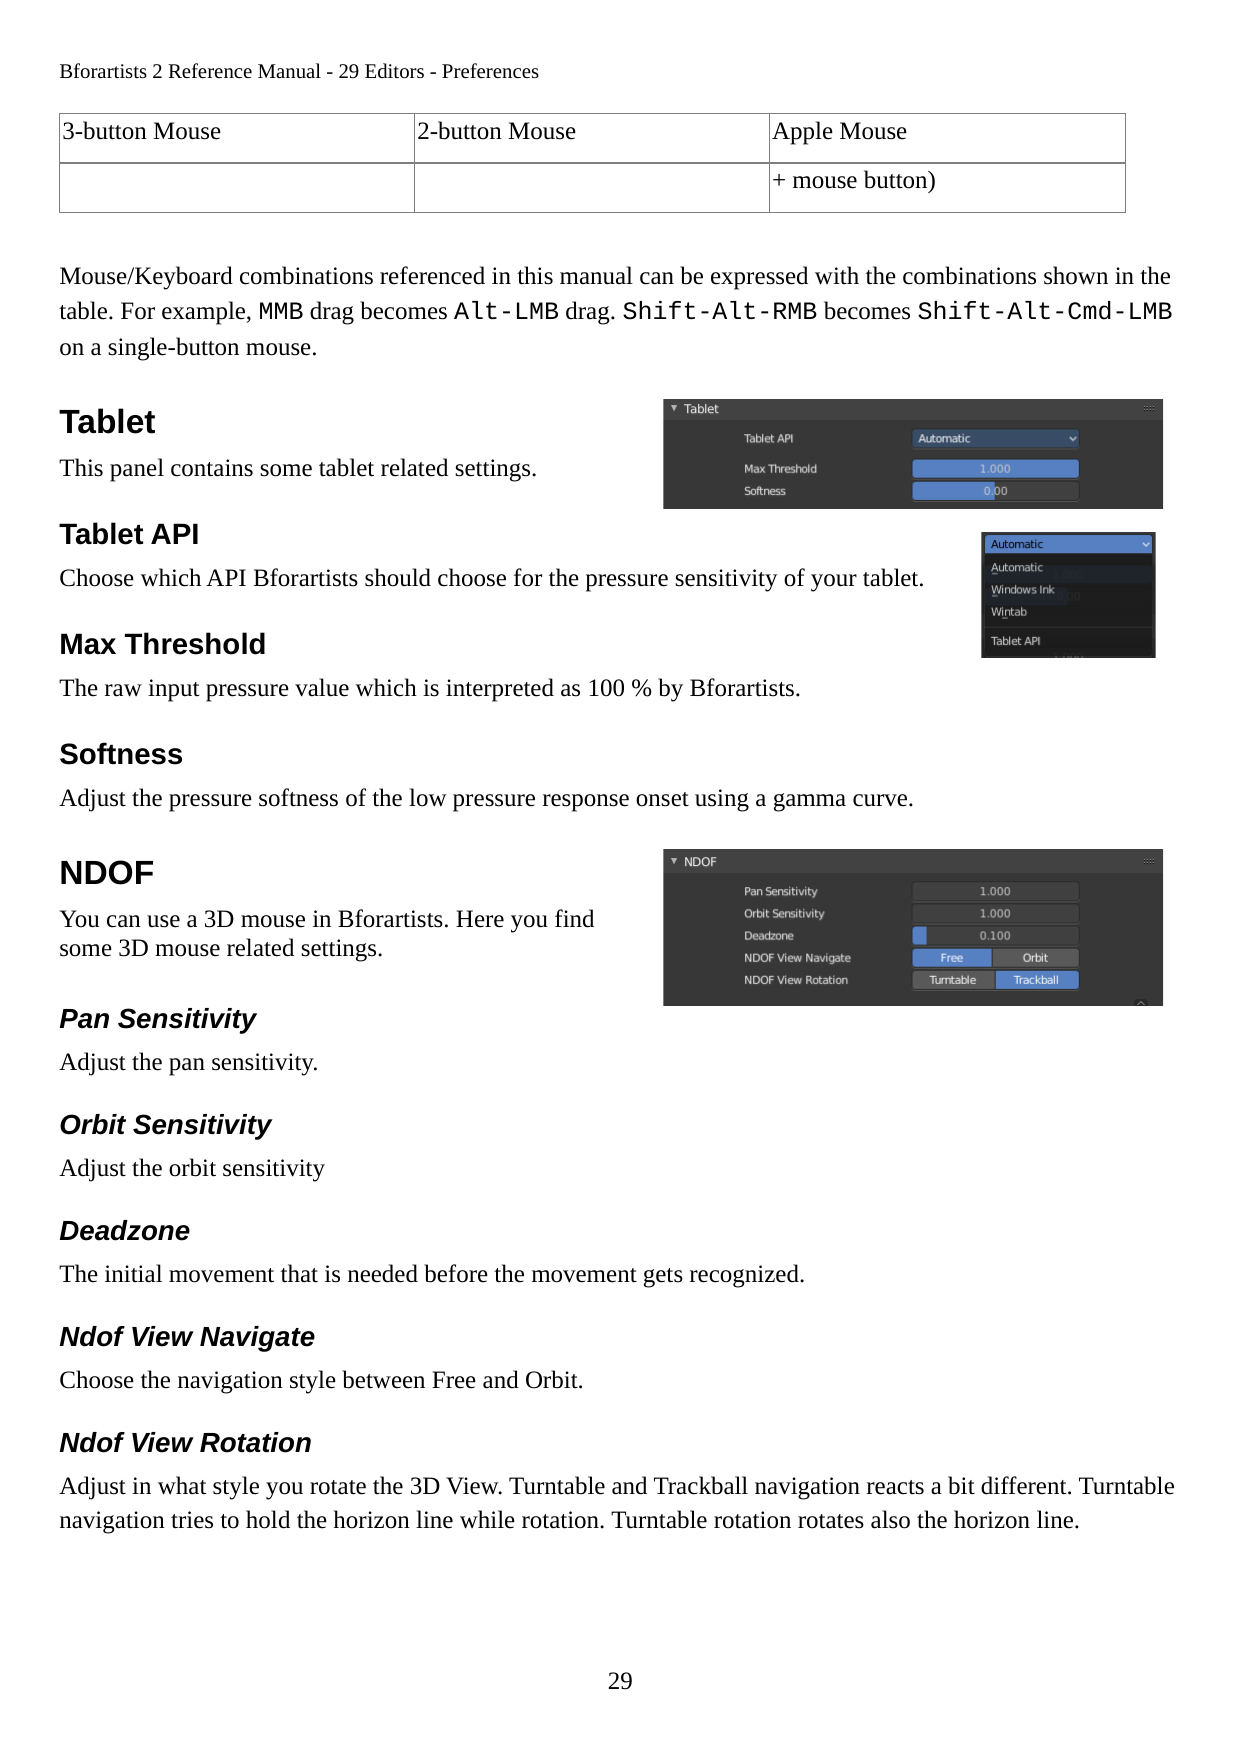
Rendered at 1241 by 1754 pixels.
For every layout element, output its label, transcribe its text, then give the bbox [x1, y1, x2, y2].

subtitle Ndof View Navigate [59, 1321, 1181, 1352]
table_cell [415, 164, 769, 212]
text Mouse/Keyboard combinations referenced in this manual can be expressed with the combinations shown in the table. For example, MMB drag becomes Alt-LMB drag. Shift-Alt-RMB becomes Shift-Alt-Cmd-LMB on a single-button mouse. [59, 261, 1181, 361]
table_header 3-button Mouse [60, 114, 414, 162]
subtitle [1164, 402, 1181, 441]
text You can use a 3D mouse in Bforartists. Here you find some 3D mouse related settings. [59, 904, 663, 962]
text The initial movement that is needed before the movement gets recognized. [59, 1259, 1181, 1288]
text Choose the navigation style between Free and Orbit. [59, 1365, 1181, 1394]
table_header 2-button Mouse [415, 114, 769, 162]
text This panel contains some tablet related settings. [59, 453, 663, 482]
text Adjust the pressure softness of the low pressure response onset using a gamma curve. [59, 783, 1181, 812]
subtitle Tablet API [59, 517, 1181, 551]
subtitle Ndof View Rotation [59, 1427, 1181, 1458]
picture [663, 399, 1164, 509]
picture [663, 849, 1164, 1006]
text Adjust the pan sensitivity. [59, 1047, 1181, 1076]
picture [981, 532, 1156, 658]
text Adjust the orbit sensitivity [59, 1153, 1181, 1182]
table_header Apple Mouse [770, 114, 1125, 162]
subtitle Deadzone [59, 1215, 1181, 1247]
subtitle Orbit Sensitivity [59, 1109, 1181, 1141]
text The raw input pressure value which is interpreted as 100 % by Bforartists. [59, 673, 1181, 702]
subtitle NDOF [59, 853, 663, 892]
table_cell [60, 164, 414, 212]
text Choose which API Bforartists should choose for the pressure sensitivity of your tablet. [59, 563, 981, 592]
subtitle Tablet [59, 402, 663, 441]
subtitle [1164, 853, 1181, 892]
text Adjust in what style you rotate the 3D View. Turntable and Trackball navigation reacts a bit different. Turntable navigation tries to hold the horizon line while rotation. Turntable rotation rotates also the horizon line. [59, 1471, 1181, 1534]
subtitle Softness [59, 737, 1181, 771]
table_cell + mouse button) [770, 164, 1125, 212]
subtitle Pan Sensitivity [59, 1003, 1181, 1035]
subtitle Max Threshold [59, 627, 1181, 661]
